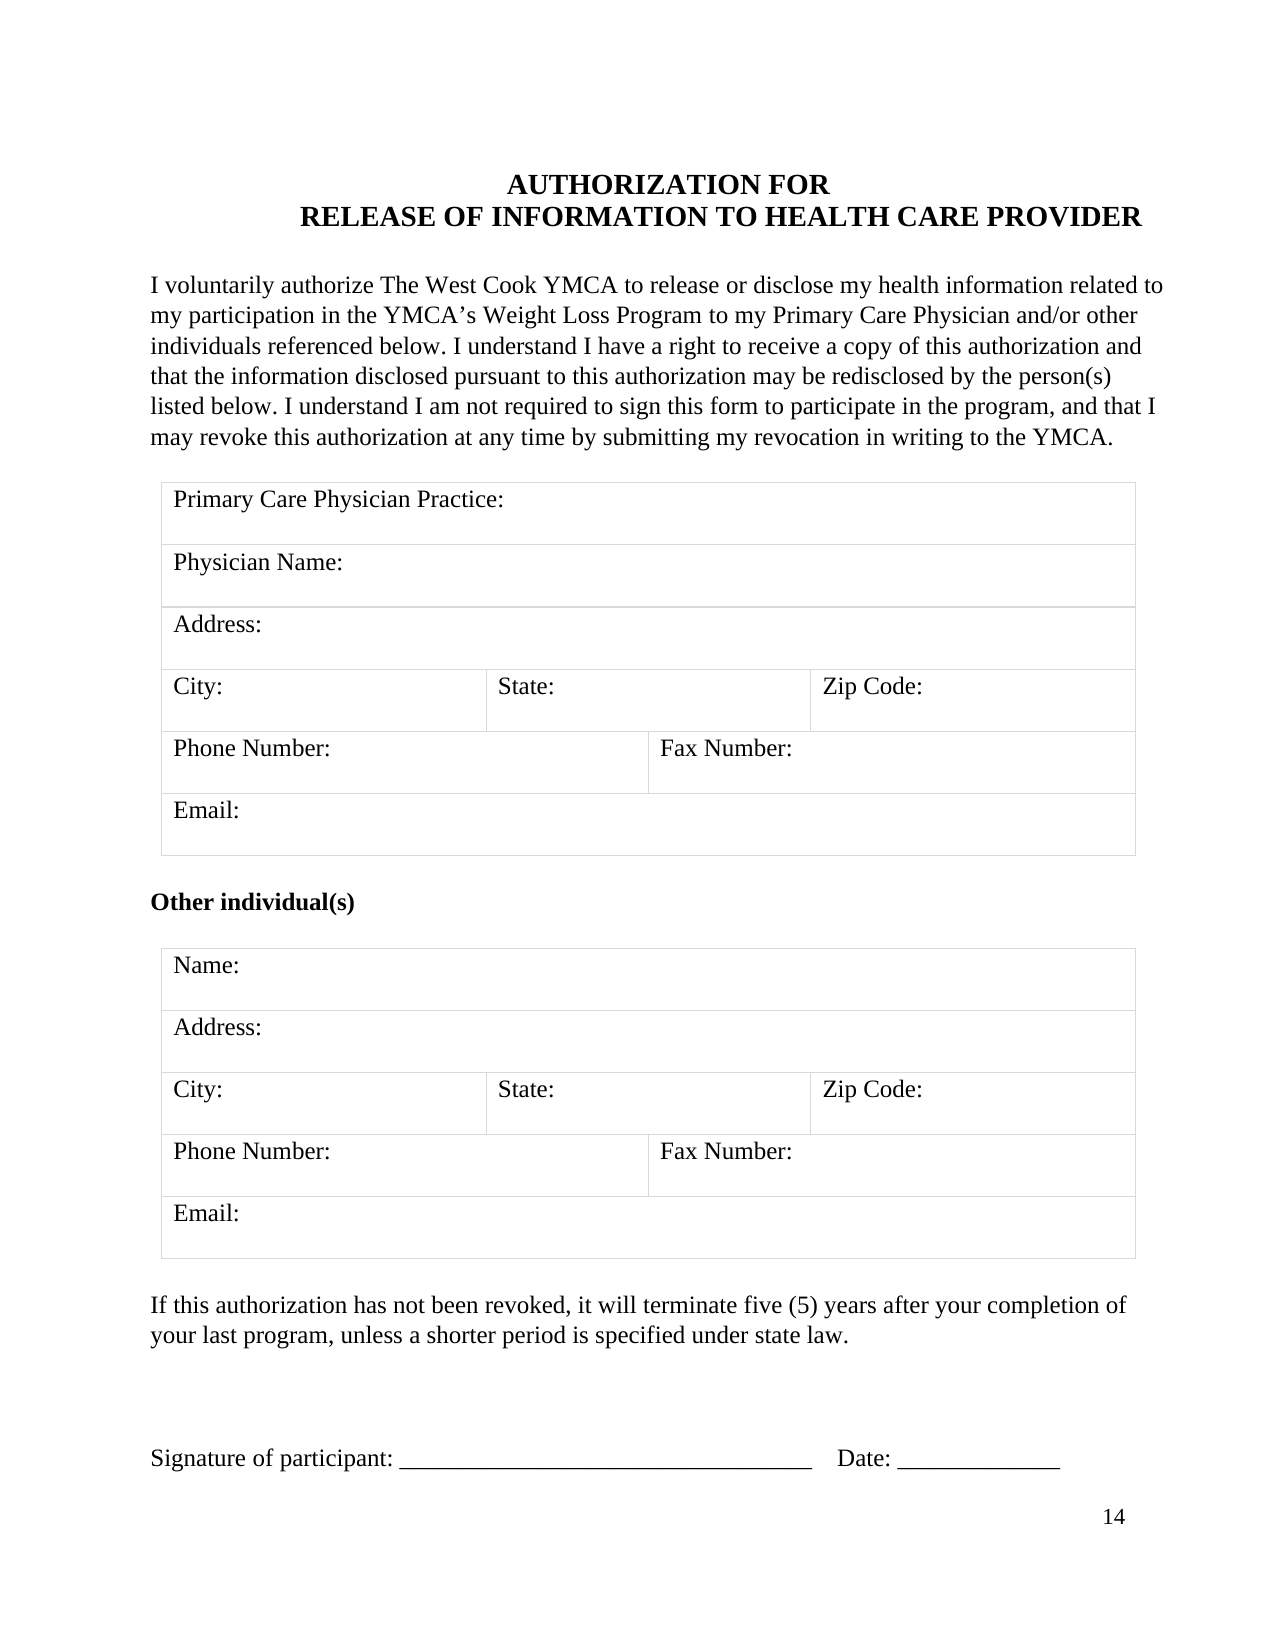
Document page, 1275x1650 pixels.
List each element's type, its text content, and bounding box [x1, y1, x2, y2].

table_cell State: [487, 1073, 810, 1134]
table_cell City: [162, 670, 486, 731]
table_cell Address: [162, 1011, 1135, 1072]
table_cell Zip Code: [811, 670, 1135, 731]
table_cell City: [162, 1073, 486, 1134]
table_cell Email: [162, 1197, 1135, 1258]
table_cell Phone Number: [162, 732, 648, 793]
table_cell Address: [162, 608, 1135, 668]
table_cell Physician Name: [162, 545, 1135, 606]
text I voluntarily authorize The West Cook YMCA to release or disclose my health information related to my participation in the YMCA’s Weight Loss Program to my Primary Care Physician and/or other individuals referenced below. I understand I have a right to receive a copy of this authorization and that the information disclosed pursuant to this authorization may be redisclosed by the person(s) listed below. I understand I am not required to sign this form to participate in the program, and that I may revoke this authorization at any time by submitting my revocation in writing to the YMCA. [150, 268, 1163, 450]
text Other individual(s) [150, 888, 1163, 916]
table_cell Fax Number: [649, 1135, 1135, 1196]
table_cell Fax Number: [649, 732, 1135, 793]
text If this authorization has not been revoked, it will terminate five (5) years after your completion of your last program, unless a shorter period is specified under state law. [150, 1289, 1133, 1349]
table_cell State: [487, 670, 810, 731]
table_header Name: [162, 949, 1135, 1010]
table_header Primary Care Physician Practice: [162, 483, 1135, 544]
table_cell Phone Number: [162, 1135, 648, 1196]
table_cell Email: [162, 794, 1135, 855]
table_cell Zip Code: [811, 1073, 1135, 1134]
text Signature of participant: _________________________________ Date: _____________ [150, 1444, 1163, 1472]
